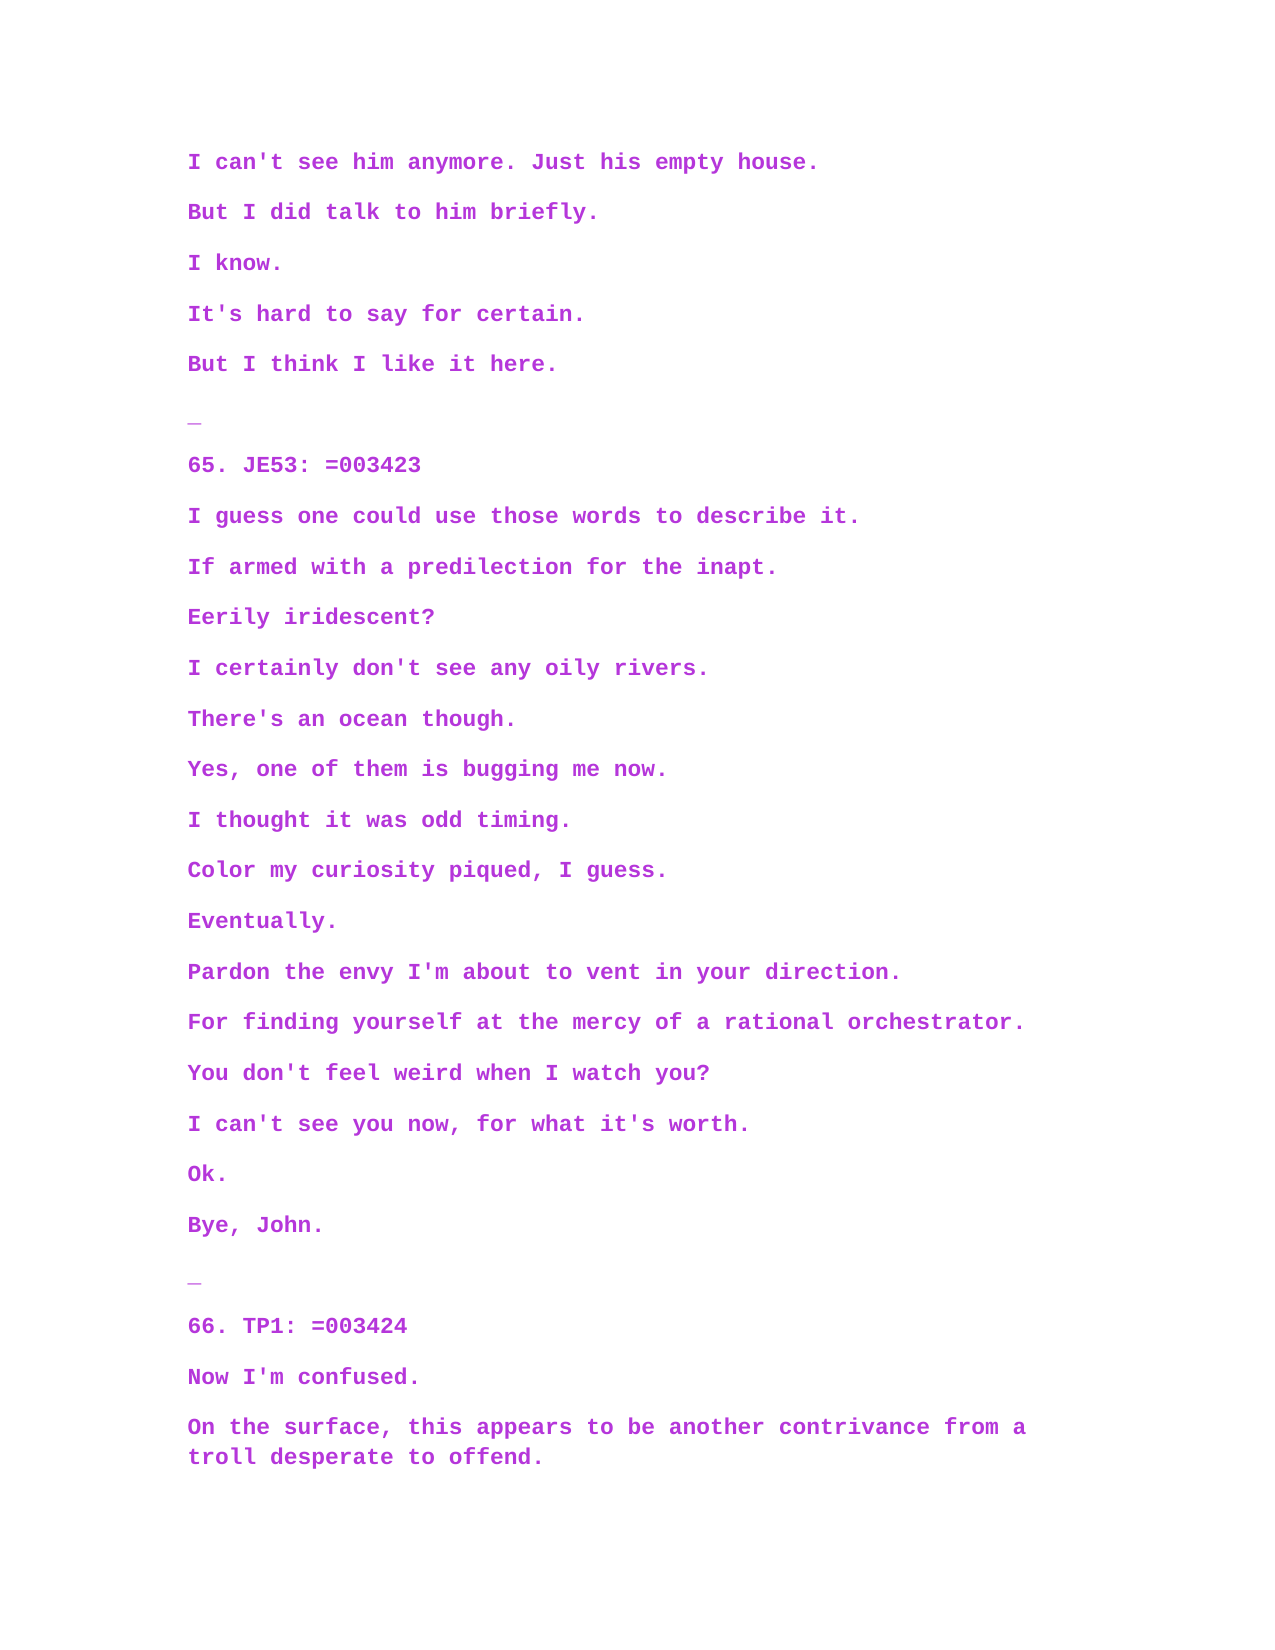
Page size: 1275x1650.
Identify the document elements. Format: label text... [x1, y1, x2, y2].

text On the surface, this appears to be another contrivance from a troll desperate to offend. [187, 1416, 1087, 1471]
text If armed with a predilection for the inapt. [187, 555, 1087, 581]
text Color my curiosity piqued, I guess. [187, 859, 1087, 885]
text _ [187, 1264, 1087, 1290]
text Eerily iridescent? [187, 606, 1087, 632]
text _ [187, 403, 1087, 429]
text Pardon the envy I'm about to vent in your direction. [187, 960, 1087, 986]
text I can't see him anymore. Just his empty house. [187, 150, 1087, 176]
text But I did talk to him briefly. [187, 201, 1087, 227]
text 65. JE53: =003423 [187, 454, 1087, 480]
text I know. [187, 251, 1087, 277]
text I can't see you now, for what it's worth. [187, 1112, 1087, 1138]
text 66. TP1: =003424 [187, 1314, 1087, 1340]
text It's hard to say for certain. [187, 302, 1087, 328]
text For finding yourself at the mercy of a rational orchestrator. [187, 1011, 1087, 1037]
text But I think I like it here. [187, 352, 1087, 378]
text Yes, one of them is bugging me now. [187, 757, 1087, 783]
text There's an ocean though. [187, 707, 1087, 733]
text You don't feel weird when I watch you? [187, 1061, 1087, 1087]
text I thought it was odd timing. [187, 808, 1087, 834]
text I certainly don't see any oily rivers. [187, 656, 1087, 682]
text Ok. [187, 1162, 1087, 1188]
text Now I'm confused. [187, 1365, 1087, 1391]
text Bye, John. [187, 1213, 1087, 1239]
text I guess one could use those words to describe it. [187, 504, 1087, 530]
text Eventually. [187, 909, 1087, 935]
